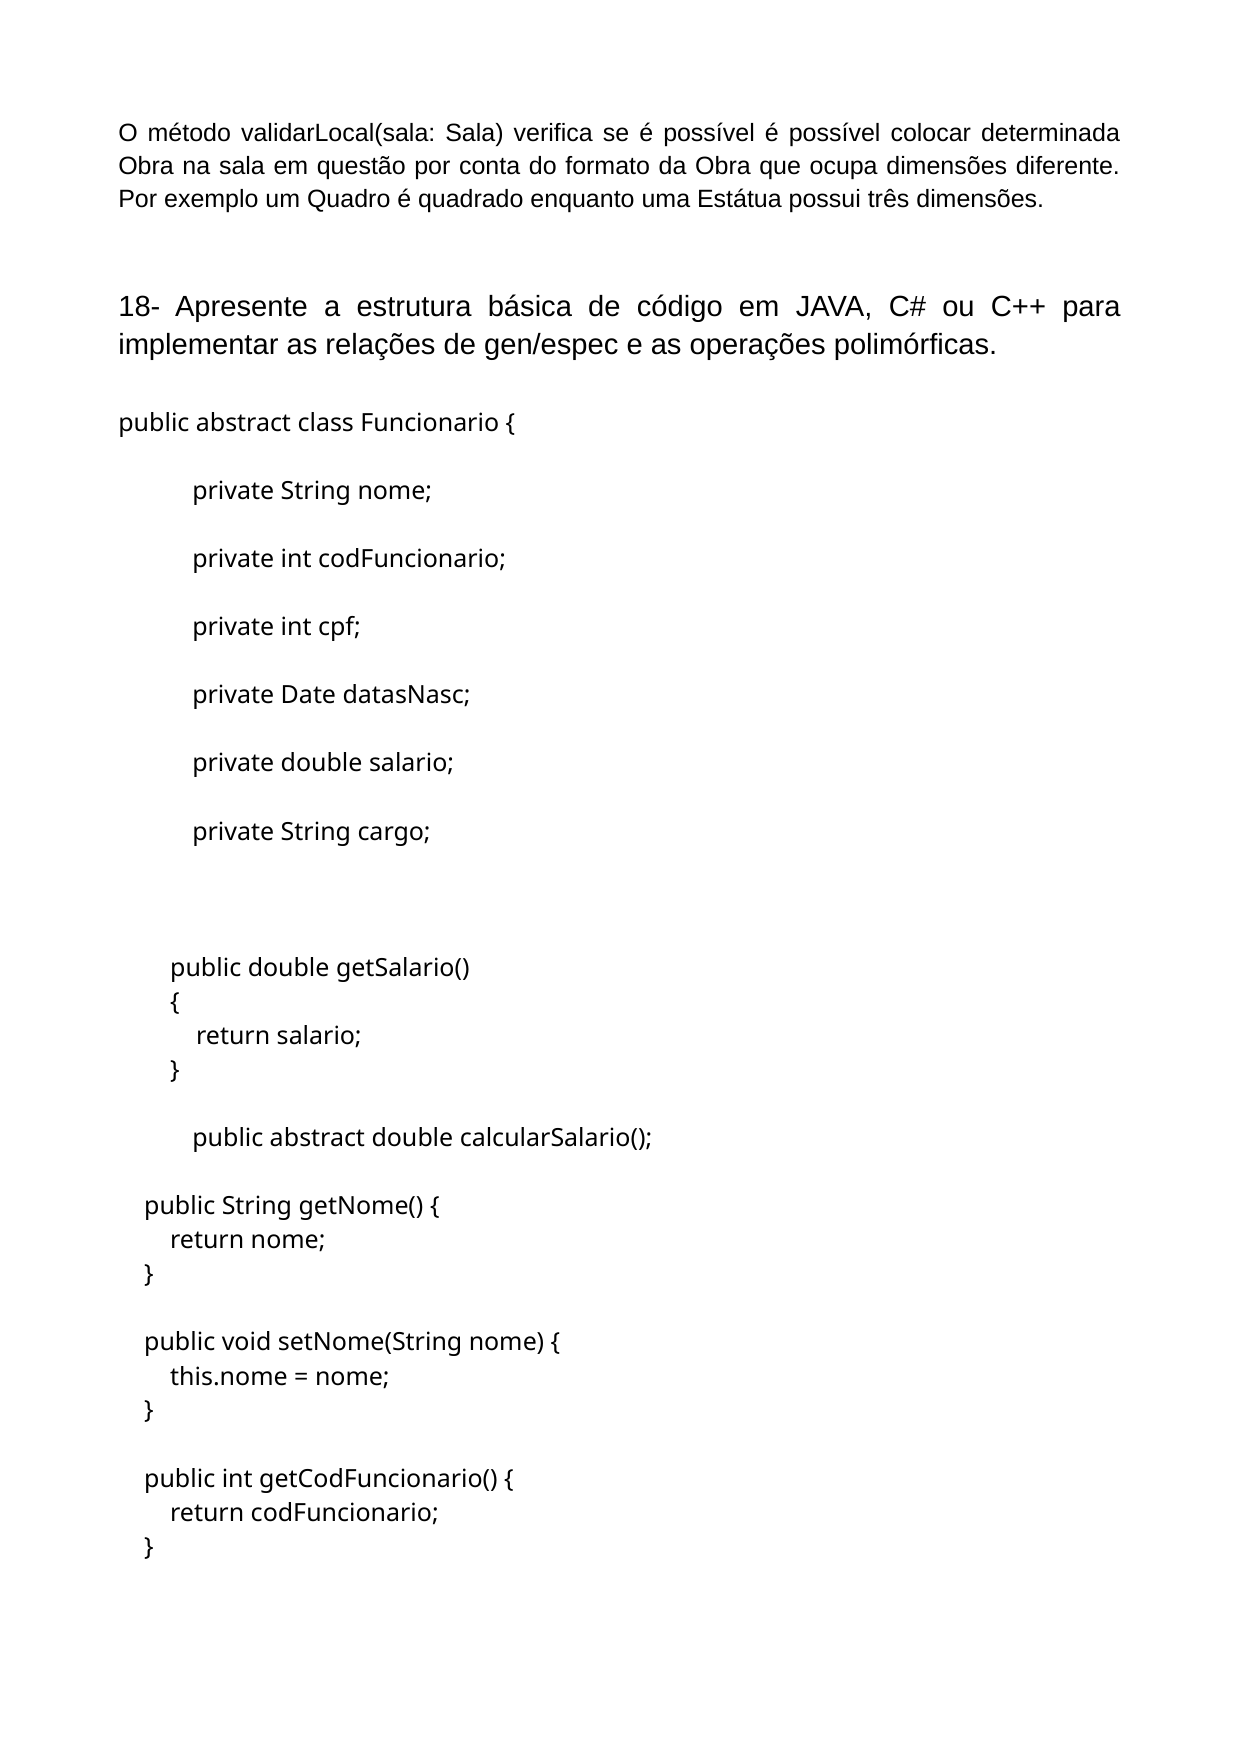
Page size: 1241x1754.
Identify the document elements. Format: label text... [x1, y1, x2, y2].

text } [118, 1052, 1122, 1086]
text } [118, 1392, 1122, 1426]
text } [118, 1256, 1122, 1290]
text private int cpf; [118, 609, 1122, 643]
text return codFuncionario; [118, 1494, 1122, 1528]
text return nome; [118, 1222, 1122, 1256]
text private String cargo; [118, 813, 1122, 847]
text return salario; [118, 1017, 1122, 1052]
text { [118, 983, 1122, 1017]
text public int getCodFuncionario() { [118, 1460, 1122, 1494]
text public abstract class Funcionario { [118, 404, 1122, 438]
text } [118, 1528, 1122, 1562]
text private String nome; [118, 472, 1122, 507]
text public double getSalario() [118, 949, 1122, 983]
text private Date datasNasc; [118, 677, 1122, 711]
text private double salario; [118, 745, 1122, 779]
text 18- Apresente a estrutura básica de código em JAVA, C# ou C++ para implementar as relações de gen/espec e as operações polimórficas. [118, 289, 1122, 361]
text public void setNome(String nome) { [118, 1324, 1122, 1358]
text this.nome = nome; [118, 1358, 1122, 1392]
text O método validarLocal(sala: Sala) verifica se é possível é possível colocar determinada Obra na sala em questão por conta do formato da Obra que ocupa dimensões diferente. Por exemplo um Quadro é quadrado enquanto uma Estátua possui três dimensões. [118, 118, 1122, 213]
text public String getNome() { [118, 1188, 1122, 1222]
text private int codFuncionario; [118, 541, 1122, 575]
text public abstract double calcularSalario(); [118, 1120, 1122, 1154]
